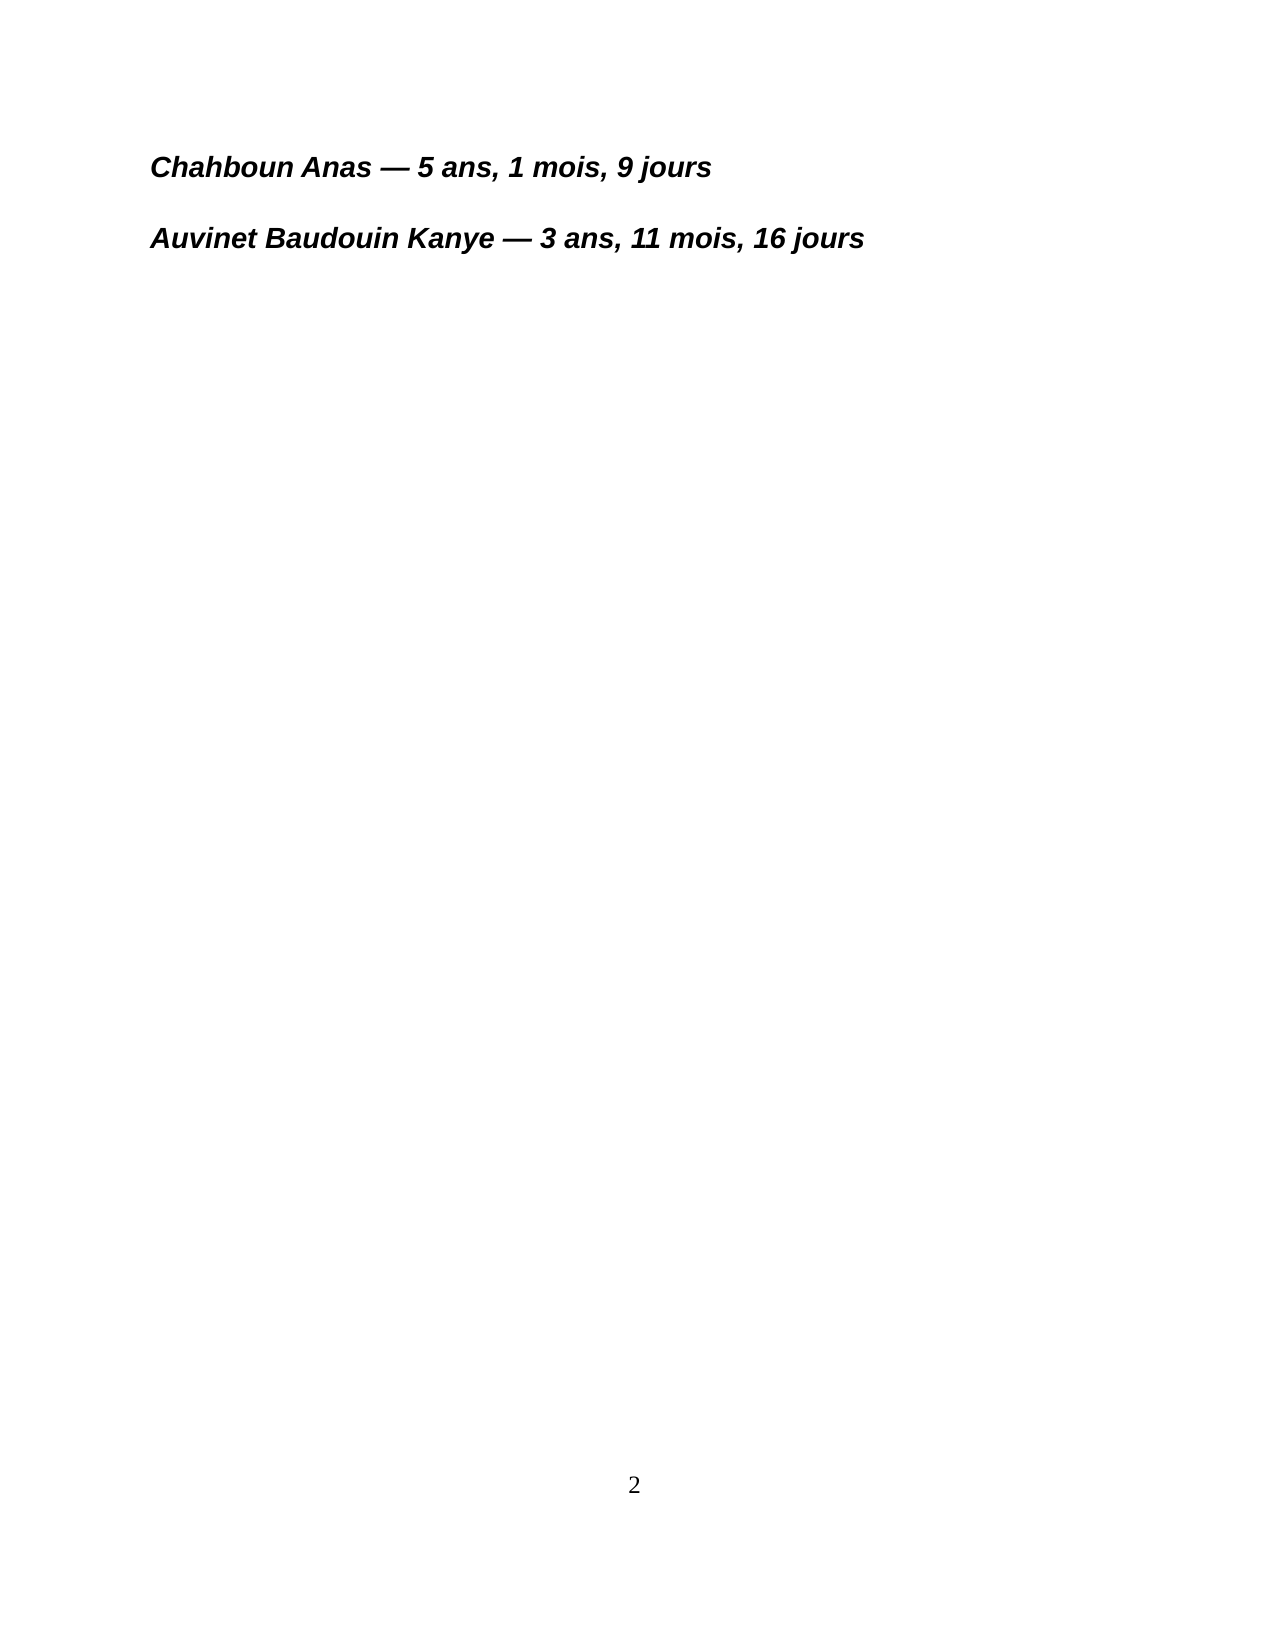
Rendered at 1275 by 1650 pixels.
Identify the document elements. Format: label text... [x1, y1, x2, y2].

subtitle Chahboun Anas — 5 ans, 1 mois, 9 jours [150, 150, 1125, 183]
subtitle Auvinet Baudouin Kanye — 3 ans, 11 mois, 16 jours [150, 221, 1125, 254]
